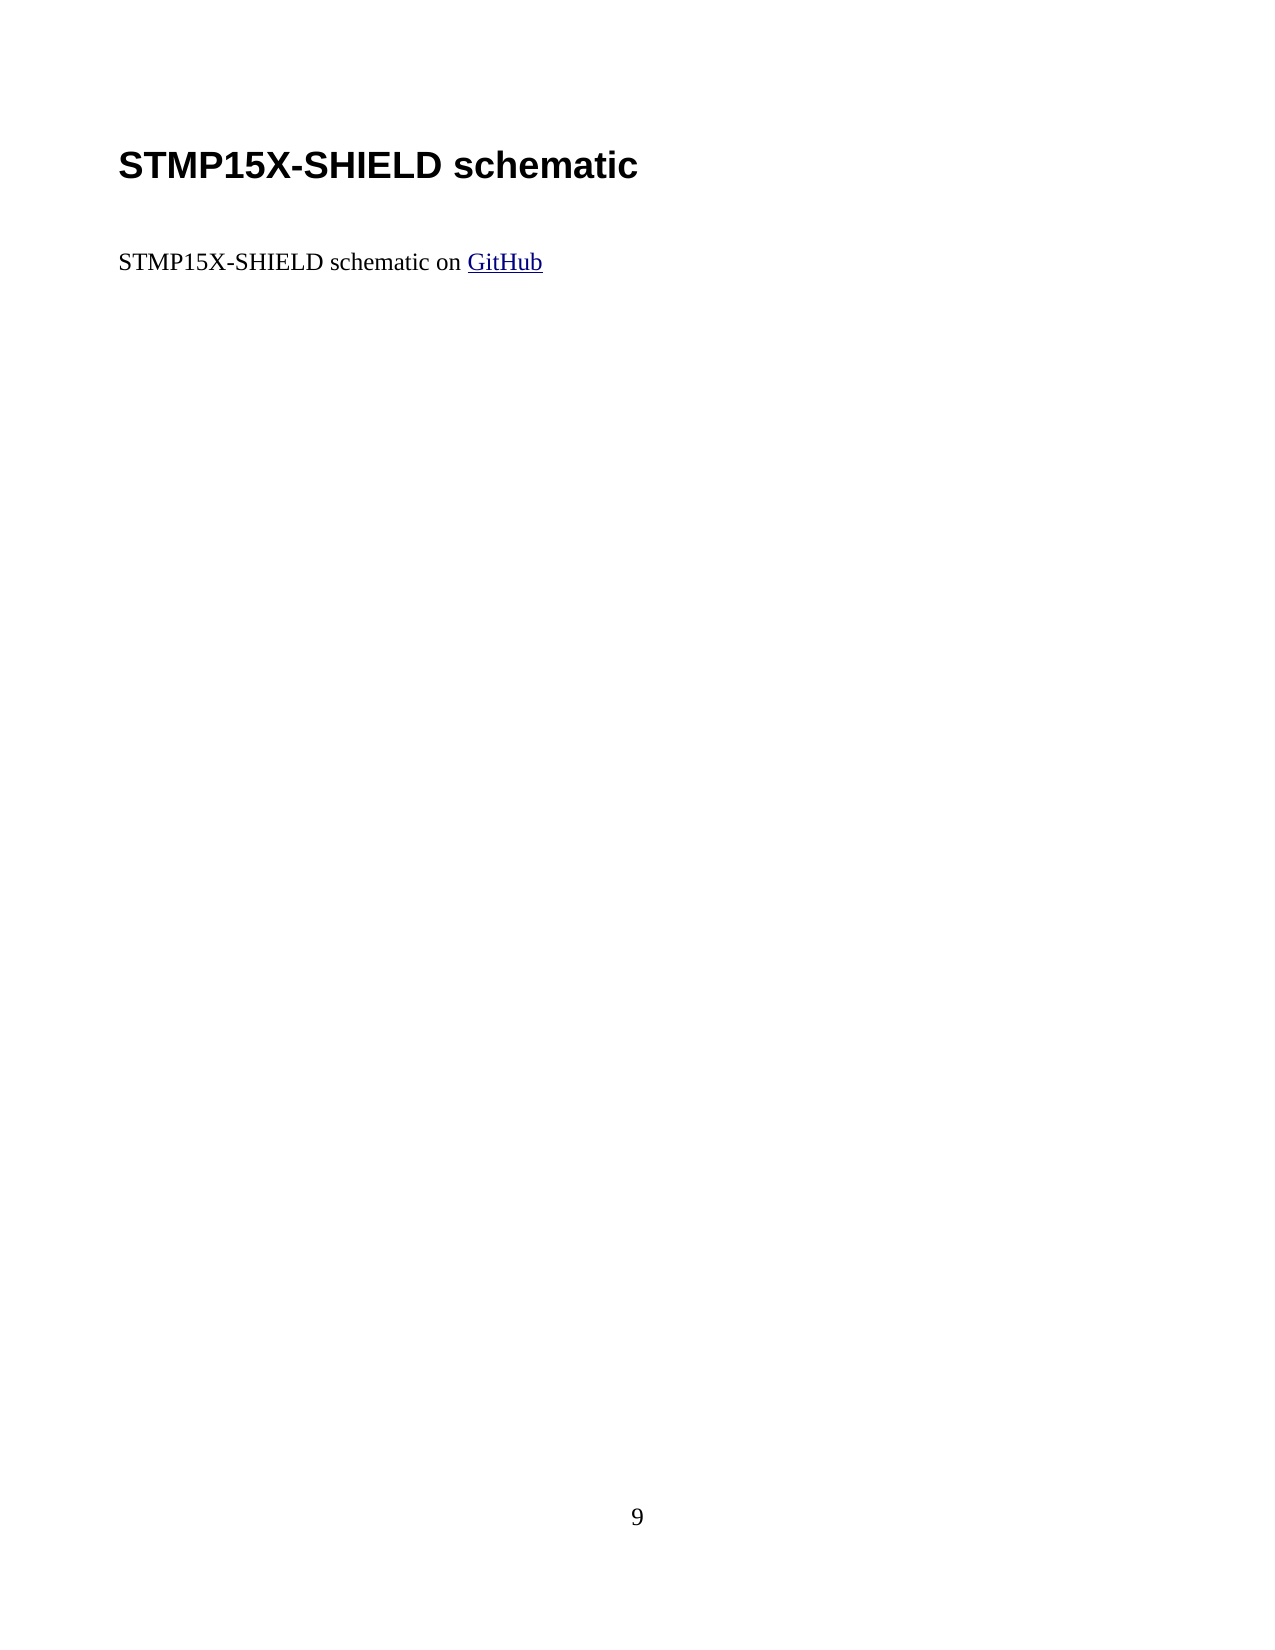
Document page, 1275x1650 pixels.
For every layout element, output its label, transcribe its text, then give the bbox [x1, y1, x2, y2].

subtitle STMP15X-SHIELD schematic [118, 143, 1157, 187]
subtitle STMP15X-SHIELD schematic on GitHub [118, 247, 1157, 276]
